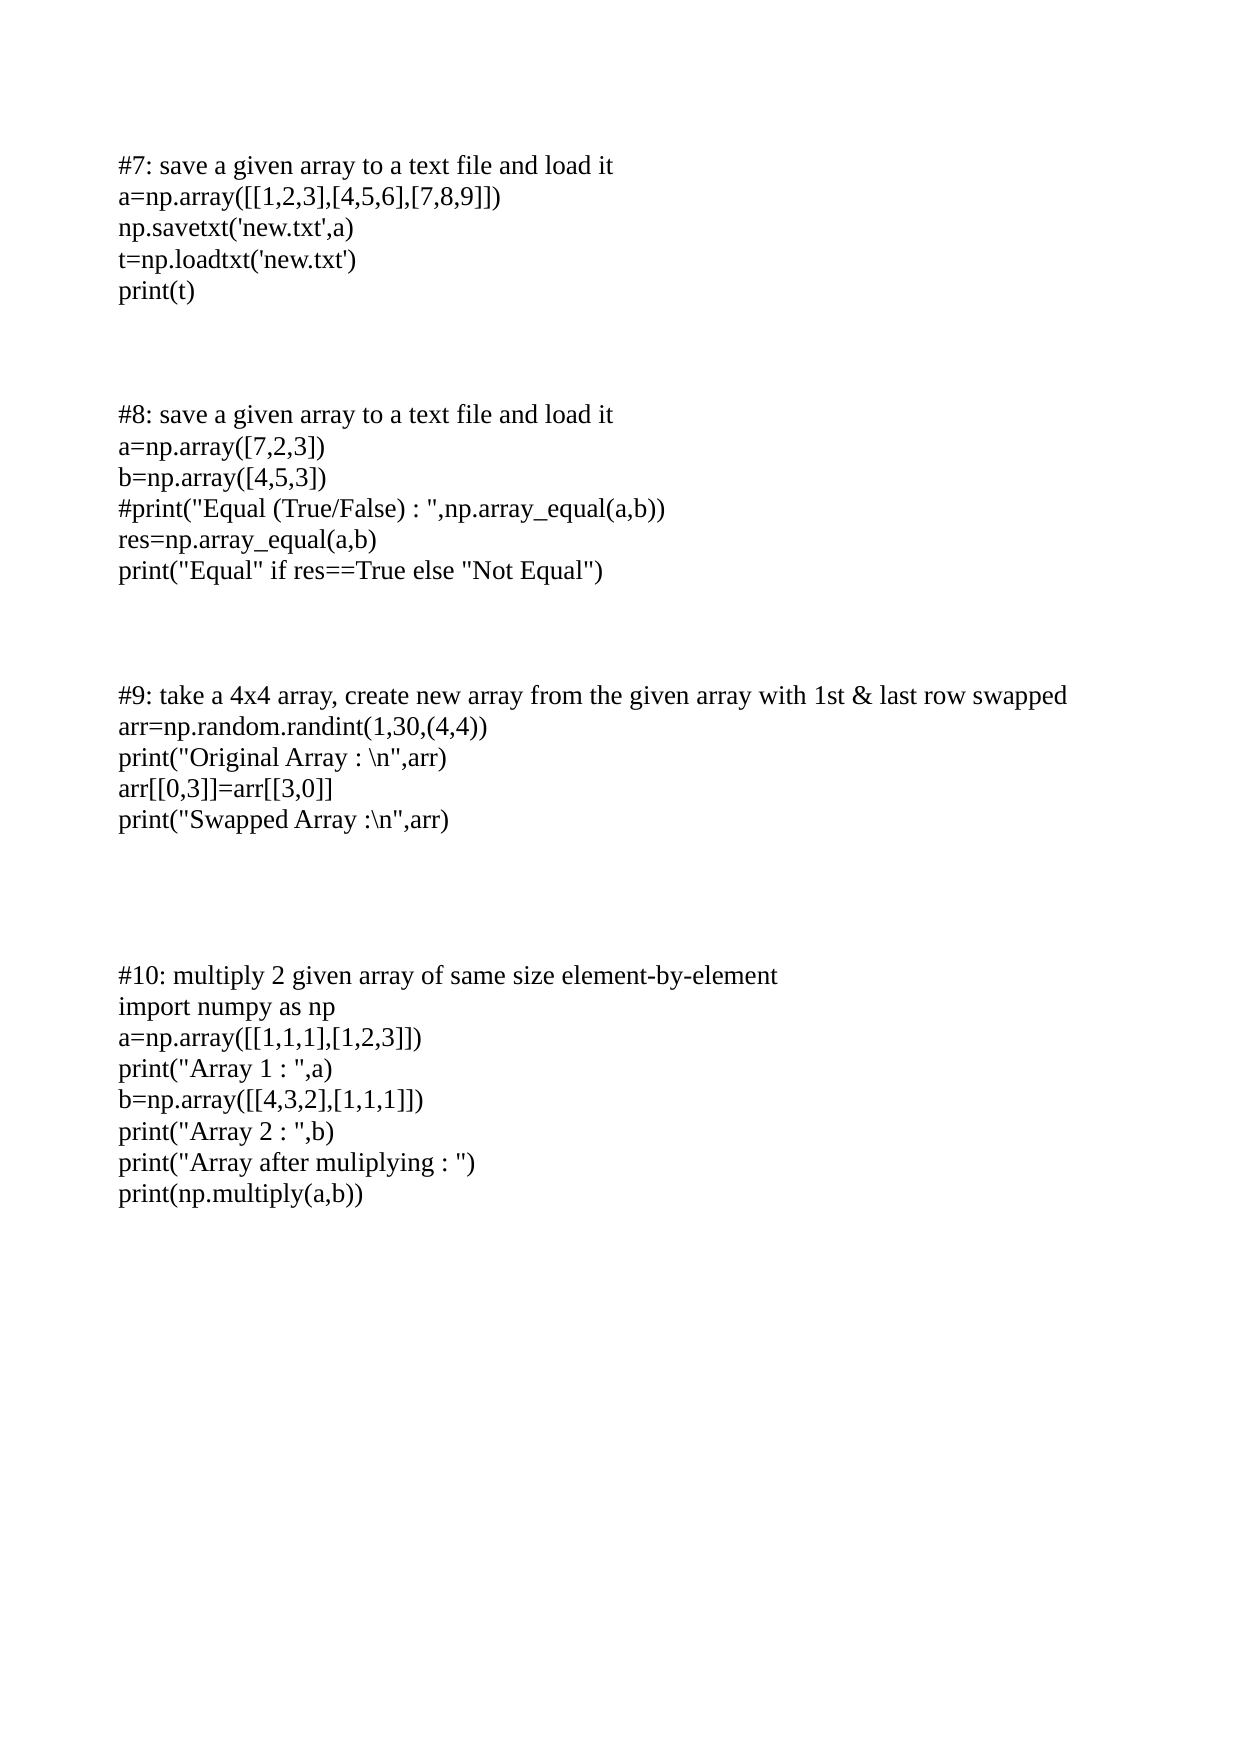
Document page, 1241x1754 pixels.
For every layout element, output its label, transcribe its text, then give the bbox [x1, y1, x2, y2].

text b=np.array([4,5,3]) [118, 461, 1122, 492]
text a=np.array([[1,1,1],[1,2,3]]) [118, 1021, 1122, 1052]
text a=np.array([7,2,3]) [118, 429, 1122, 461]
text print("Equal" if res==True else "Not Equal") [118, 554, 1122, 585]
text res=np.array_equal(a,b) [118, 523, 1122, 554]
text print(t) [118, 274, 1122, 305]
text print("Array after muliplying : ") [118, 1146, 1122, 1177]
text #10: multiply 2 given array of same size element-by-element [118, 959, 1122, 990]
text print("Array 2 : ",b) [118, 1115, 1122, 1146]
text a=np.array([[1,2,3],[4,5,6],[7,8,9]]) [118, 180, 1122, 212]
text arr=np.random.randint(1,30,(4,4)) [118, 710, 1122, 741]
text #print("Equal (True/False) : ",np.array_equal(a,b)) [118, 492, 1122, 523]
text #7: save a given array to a text file and load it [118, 149, 1122, 180]
text #8: save a given array to a text file and load it [118, 398, 1122, 429]
text print("Original Array : \n",arr) [118, 741, 1122, 772]
text print("Swapped Array :\n",arr) [118, 803, 1122, 834]
text import numpy as np [118, 990, 1122, 1021]
text np.savetxt('new.txt',a) [118, 212, 1122, 243]
text print("Array 1 : ",a) [118, 1052, 1122, 1084]
text arr[[0,3]]=arr[[3,0]] [118, 772, 1122, 803]
text t=np.loadtxt('new.txt') [118, 243, 1122, 274]
text print(np.multiply(a,b)) [118, 1177, 1122, 1208]
text b=np.array([[4,3,2],[1,1,1]]) [118, 1084, 1122, 1115]
text #9: take a 4x4 array, create new array from the given array with 1st & last row swapped [118, 679, 1122, 710]
